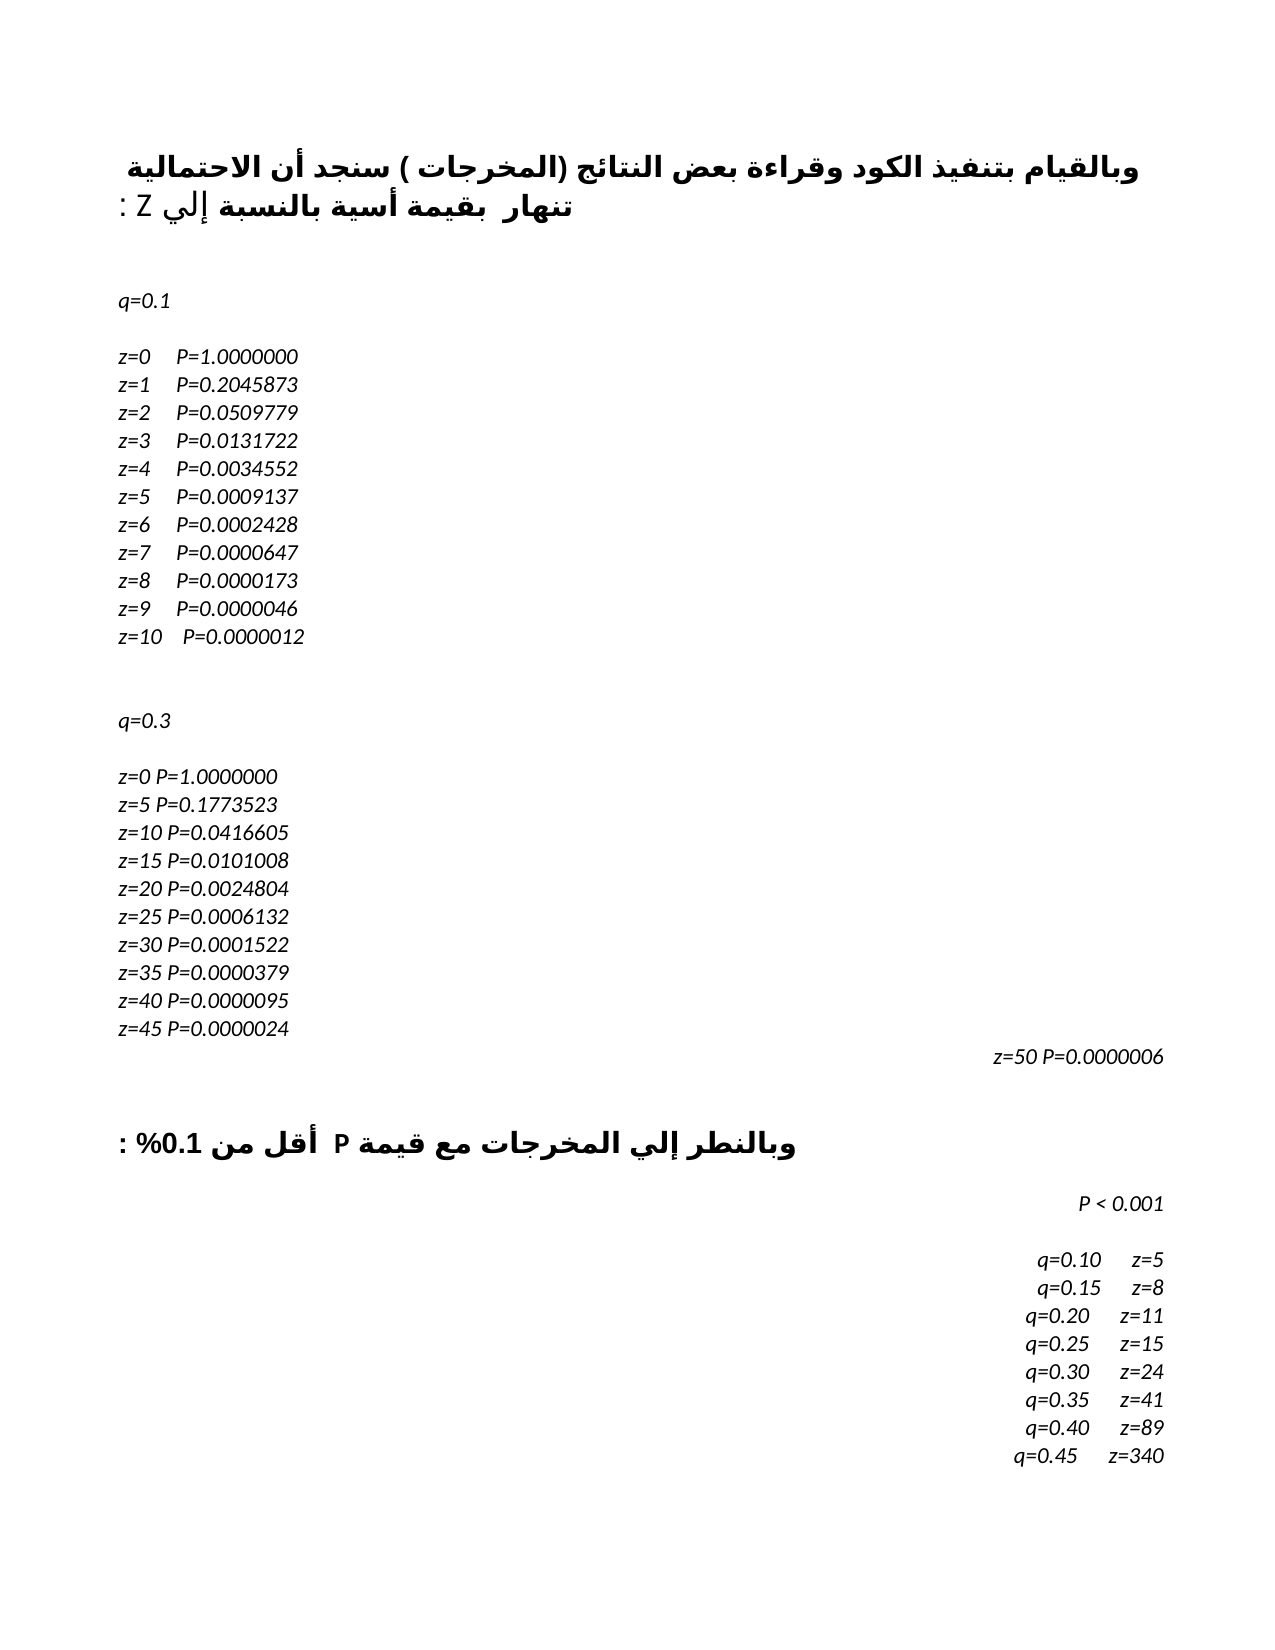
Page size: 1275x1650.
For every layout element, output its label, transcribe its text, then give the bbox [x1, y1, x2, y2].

text z=10 P=0.0416605 [118, 818, 1167, 846]
text z=7 P=0.0000647 [118, 538, 1167, 566]
text وبالنطر إلي المخرجات مع قيمة P أقل من 0.1% : [118, 1070, 1167, 1189]
text z=45 P=0.0000024 [118, 1014, 1167, 1042]
text z=6 P=0.0002428 [118, 510, 1167, 538]
text q=0.30 z=24 [118, 1357, 1167, 1385]
text P < 0.001 [118, 1189, 1167, 1245]
text z=10 P=0.0000012 [118, 622, 1167, 650]
text z=35 P=0.0000379 [118, 958, 1167, 986]
text q=0.35 z=41 [118, 1385, 1167, 1413]
text z=5 P=0.0009137 [118, 482, 1167, 510]
text z=1 P=0.2045873 [118, 370, 1167, 398]
text z=50 P=0.0000006 [118, 1042, 1167, 1070]
text z=9 P=0.0000046 [118, 594, 1167, 622]
text z=25 P=0.0006132 [118, 902, 1167, 930]
text z=8 P=0.0000173 [118, 566, 1167, 594]
text q=0.1 z=0 P=1.0000000 [118, 286, 1167, 370]
text z=30 P=0.0001522 [118, 930, 1167, 958]
text وبالقيام بتنفيذ الكود وقراءة بعض النتائج (المخرجات ) سنجد أن الاحتمالية تنهار بقيمة أسية بالنسبة إلي Z : [118, 150, 1167, 286]
text q=0.3 z=0 P=1.0000000 [118, 706, 1167, 790]
text z=2 P=0.0509779 [118, 398, 1167, 426]
text q=0.15 z=8 [118, 1273, 1167, 1301]
text z=15 P=0.0101008 [118, 846, 1167, 874]
text z=4 P=0.0034552 [118, 454, 1167, 482]
text q=0.45 z=340 [118, 1441, 1167, 1497]
text q=0.40 z=89 [118, 1413, 1167, 1441]
text z=40 P=0.0000095 [118, 986, 1167, 1014]
text z=20 P=0.0024804 [118, 874, 1167, 902]
text q=0.10 z=5 [118, 1245, 1167, 1273]
text z=5 P=0.1773523 [118, 790, 1167, 818]
text q=0.25 z=15 [118, 1329, 1167, 1357]
text z=3 P=0.0131722 [118, 426, 1167, 454]
text q=0.20 z=11 [118, 1301, 1167, 1329]
